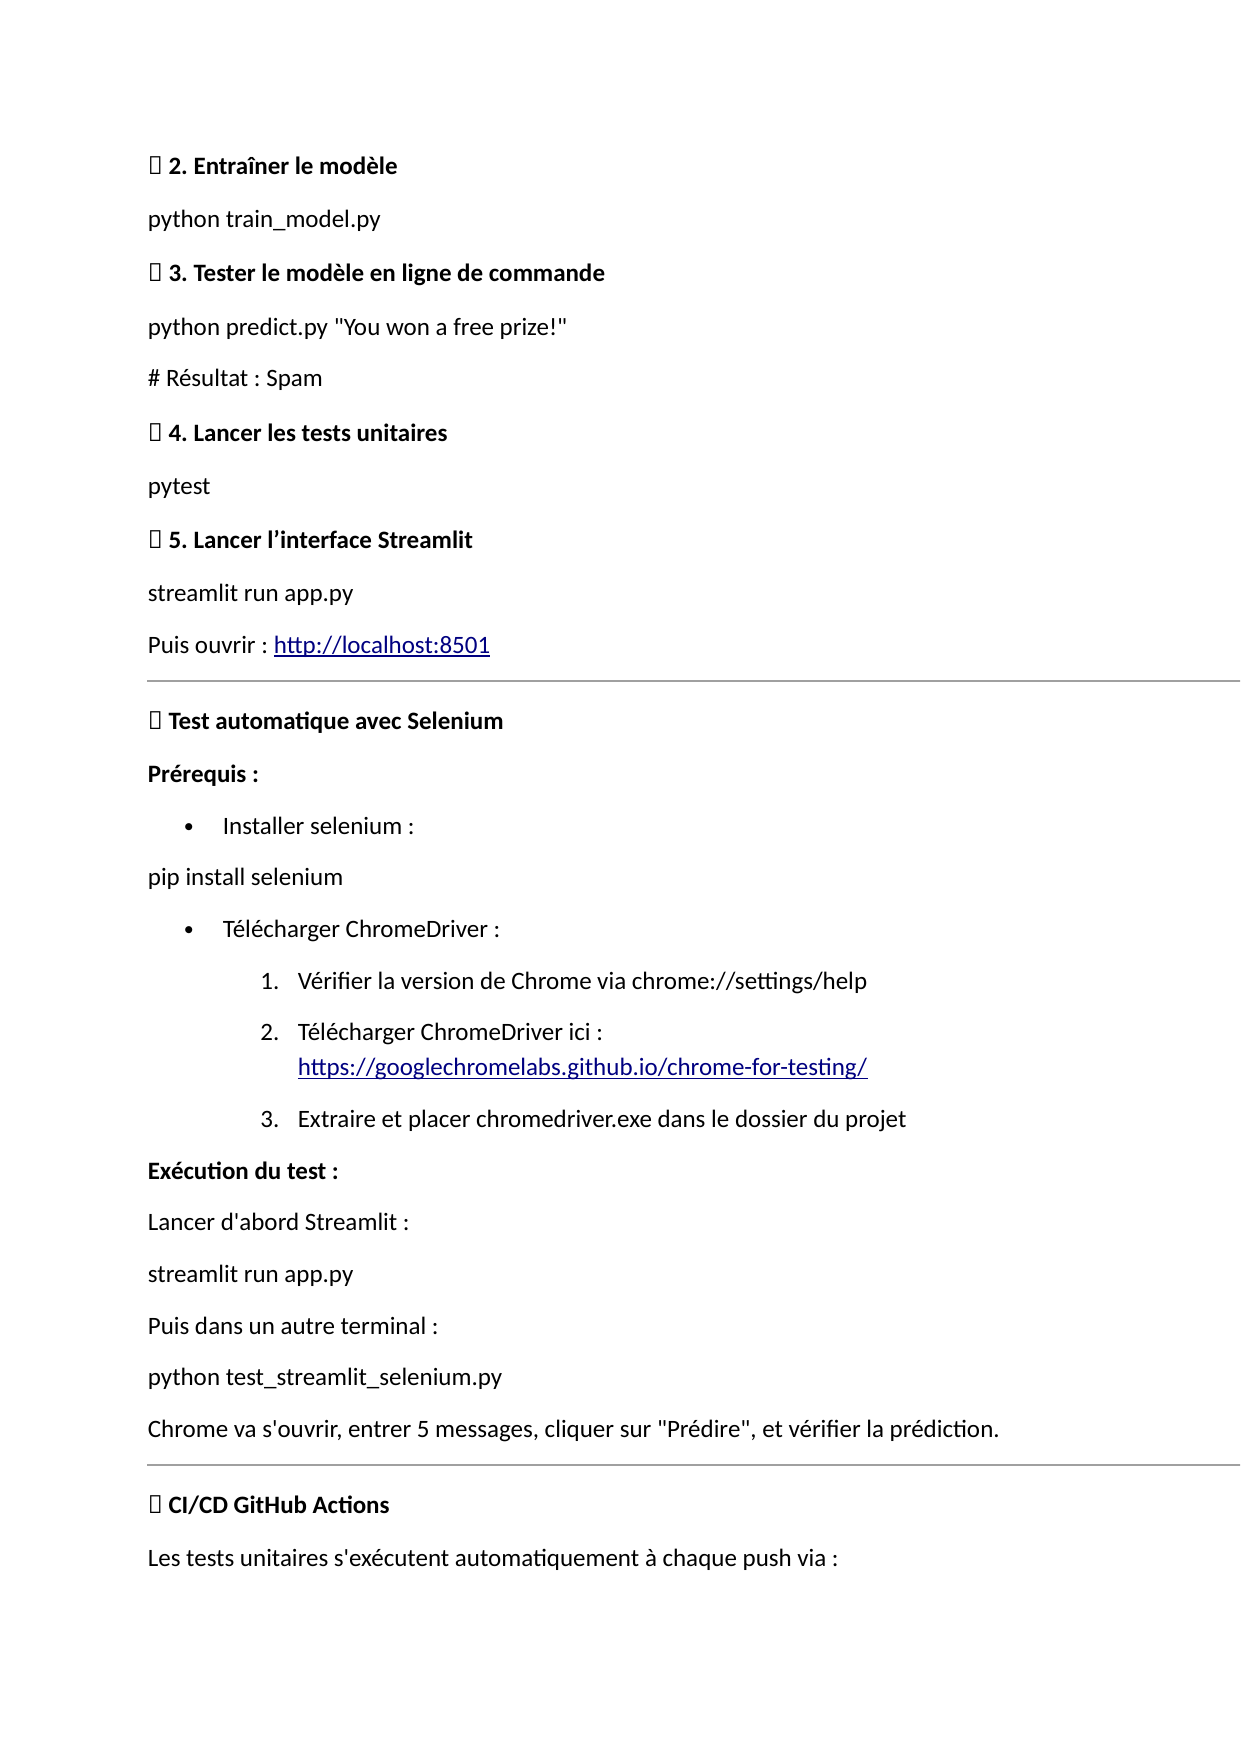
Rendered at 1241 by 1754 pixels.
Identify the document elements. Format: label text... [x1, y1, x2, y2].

text 🔹 4. Lancer les tests unitaires [148, 414, 1093, 448]
text Exécution du test : [148, 1155, 1093, 1185]
text python train_model.py [148, 203, 1093, 234]
text python test_streamlit_selenium.py [148, 1362, 1093, 1392]
text # Résultat : Spam [148, 363, 1093, 393]
text Les tests unitaires s'exécutent automatiquement à chaque push via : [148, 1542, 1093, 1573]
text Lancer d'abord Streamlit : [148, 1207, 1093, 1237]
list Extraire et placer chromedriver.exe dans le dossier du projet [260, 1103, 1093, 1134]
list Installer selenium : [185, 810, 1093, 840]
text 🔹 3. Tester le modèle en ligne de commande [148, 255, 1093, 289]
text 🔹 2. Entraîner le modèle [148, 148, 1093, 182]
text 🔹 5. Lancer l’interface Streamlit [148, 522, 1093, 556]
list Télécharger ChromeDriver ici : https://googlechromelabs.github.io/chrome-for-testing/ [260, 1017, 1093, 1082]
list Télécharger ChromeDriver : [185, 913, 1093, 944]
list Vérifier la version de Chrome via chrome://settings/help [260, 965, 1093, 995]
text 🤖 Test automatique avec Selenium [148, 702, 1093, 736]
text python predict.py "You won a free prize!" [148, 311, 1093, 341]
text streamlit run app.py [148, 578, 1093, 608]
text Puis dans un autre terminal : [148, 1310, 1093, 1340]
text 🔄 CI/CD GitHub Actions [148, 1486, 1093, 1520]
text pip install selenium [148, 862, 1093, 892]
text pytest [148, 470, 1093, 501]
text Puis ouvrir : http://localhost:8501 [148, 629, 1093, 660]
text Chrome va s'ouvrir, entrer 5 messages, cliquer sur "Prédire", et vérifier la prédiction. [148, 1413, 1093, 1444]
text Prérequis : [148, 758, 1093, 789]
text streamlit run app.py [148, 1258, 1093, 1289]
